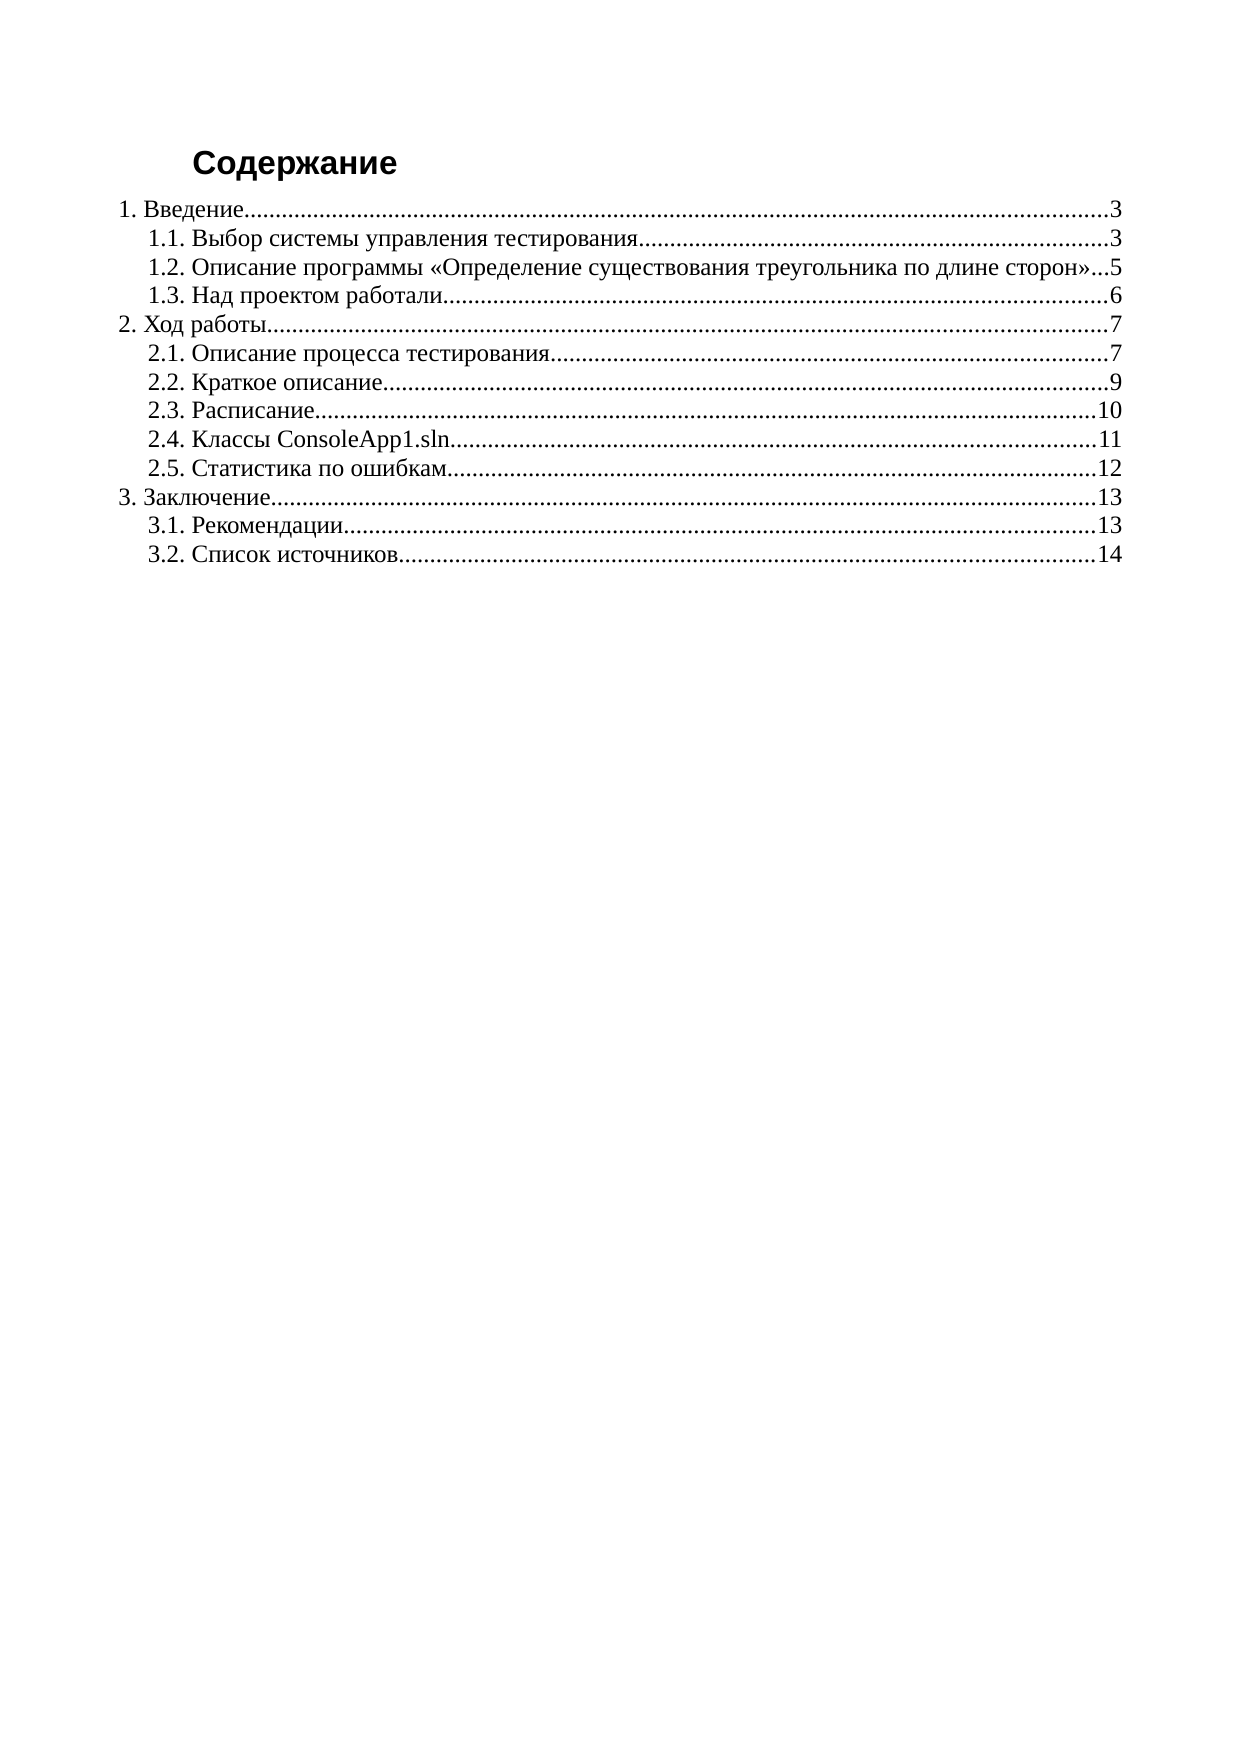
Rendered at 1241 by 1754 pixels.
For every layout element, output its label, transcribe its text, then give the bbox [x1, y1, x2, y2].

text 1.3. Над проектом работали 6 [148, 280, 1122, 309]
text 2.2. Краткое описание 9 [148, 367, 1122, 395]
text 3.2. Список источников 14 [148, 539, 1122, 568]
subtitle Содержание [118, 143, 1122, 182]
text 2. Ход работы 7 [118, 309, 1122, 338]
text 2.5. Статистика по ошибкам 12 [148, 453, 1122, 482]
text 1.1. Выбор системы управления тестирования 3 [148, 223, 1122, 252]
text 2.3. Расписание 10 [148, 395, 1122, 424]
text 3. Заключение 13 [118, 482, 1122, 510]
text 2.1. Описание процесса тестирования 7 [148, 338, 1122, 367]
text 1. Введение 3 [118, 194, 1122, 223]
text 3.1. Рекомендации 13 [148, 510, 1122, 539]
text 2.4. Классы ConsoleApp1.sln 11 [148, 424, 1122, 453]
text 1.2. Описание программы «Определение существования треугольника по длине сторон» 5 [148, 252, 1122, 280]
